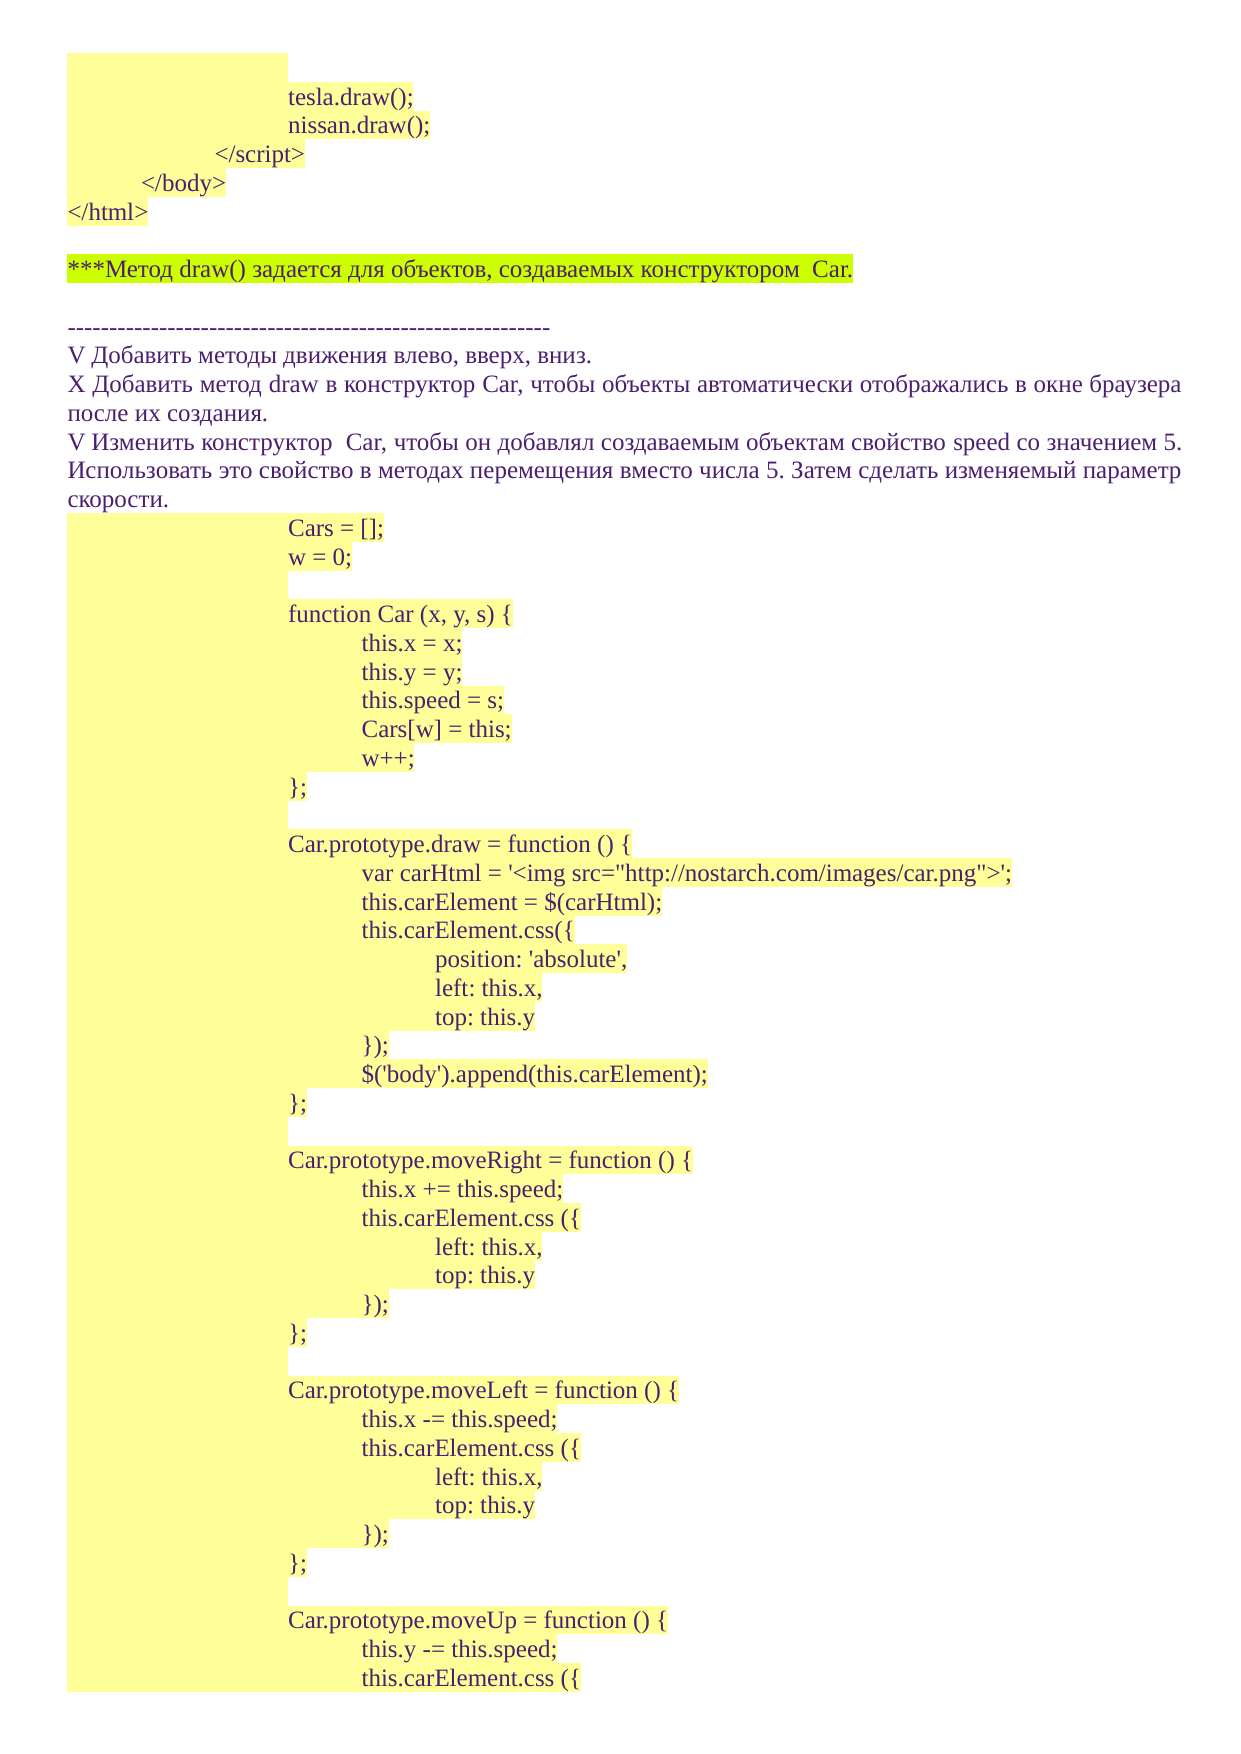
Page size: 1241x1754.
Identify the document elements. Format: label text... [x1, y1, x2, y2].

text this.carElement = $(carHtml); [67, 887, 1183, 916]
text }); [67, 1519, 1183, 1548]
text }); [67, 1289, 1183, 1318]
text top: this.y [67, 1491, 1183, 1519]
text }; [67, 1088, 1183, 1117]
text this.y = y; [67, 657, 1183, 686]
text Car.prototype.moveRight = function () { [67, 1146, 1183, 1174]
text ---------------------------------------------------------- [67, 312, 1183, 341]
text this.x -= this.speed; [67, 1404, 1183, 1433]
text Cars[w] = this; [67, 714, 1183, 743]
text Cars = []; [67, 513, 1183, 542]
text }); [67, 1031, 1183, 1059]
text $('body').append(this.carElement); [67, 1059, 1183, 1088]
text ***Метод draw() задается для объектов, создаваемых конструктором Car. [67, 254, 1183, 283]
text top: this.y [67, 1002, 1183, 1031]
text Car.prototype.moveLeft = function () { [67, 1376, 1183, 1404]
text }; [67, 772, 1183, 801]
text this.x += this.speed; [67, 1174, 1183, 1203]
text var carHtml = '<img src="http://nostarch.com/images/car.png">'; [67, 858, 1183, 887]
text this.carElement.css ({ [67, 1433, 1183, 1462]
text function Car (x, y, s) { [67, 599, 1183, 628]
text Car.prototype.draw = function () { [67, 829, 1183, 858]
text nissan.draw(); [67, 111, 1183, 139]
text left: this.x, [67, 973, 1183, 1002]
text left: this.x, [67, 1232, 1183, 1261]
text this.carElement.css ({ [67, 1663, 1183, 1692]
text this.y -= this.speed; [67, 1634, 1183, 1663]
text }; [67, 1318, 1183, 1347]
text V Изменить конструктор Car, чтобы он добавлял создаваемым объектам свойство speed со значением 5. Использовать это свойство в методах перемещения вместо числа 5. Затем сделать изменяемый параметр скорости. [67, 427, 1183, 513]
text tesla.draw(); [67, 82, 1183, 111]
text w = 0; [67, 542, 1183, 571]
text top: this.y [67, 1261, 1183, 1289]
text this.carElement.css({ [67, 916, 1183, 944]
text this.carElement.css ({ [67, 1203, 1183, 1232]
text V Добавить методы движения влево, вверх, вниз. [67, 341, 1183, 369]
text }; [67, 1548, 1183, 1577]
text this.speed = s; [67, 686, 1183, 714]
text </body> [67, 168, 1183, 197]
text </html> [67, 197, 1183, 226]
text w++; [67, 743, 1183, 772]
text X Добавить метод draw в конструктор Car, чтобы объекты автоматически отображались в окне браузера после их создания. [67, 369, 1183, 427]
text position: 'absolute', [67, 944, 1183, 973]
text </script> [67, 139, 1183, 168]
text Car.prototype.moveUp = function () { [67, 1606, 1183, 1634]
text this.x = x; [67, 628, 1183, 657]
text left: this.x, [67, 1462, 1183, 1491]
